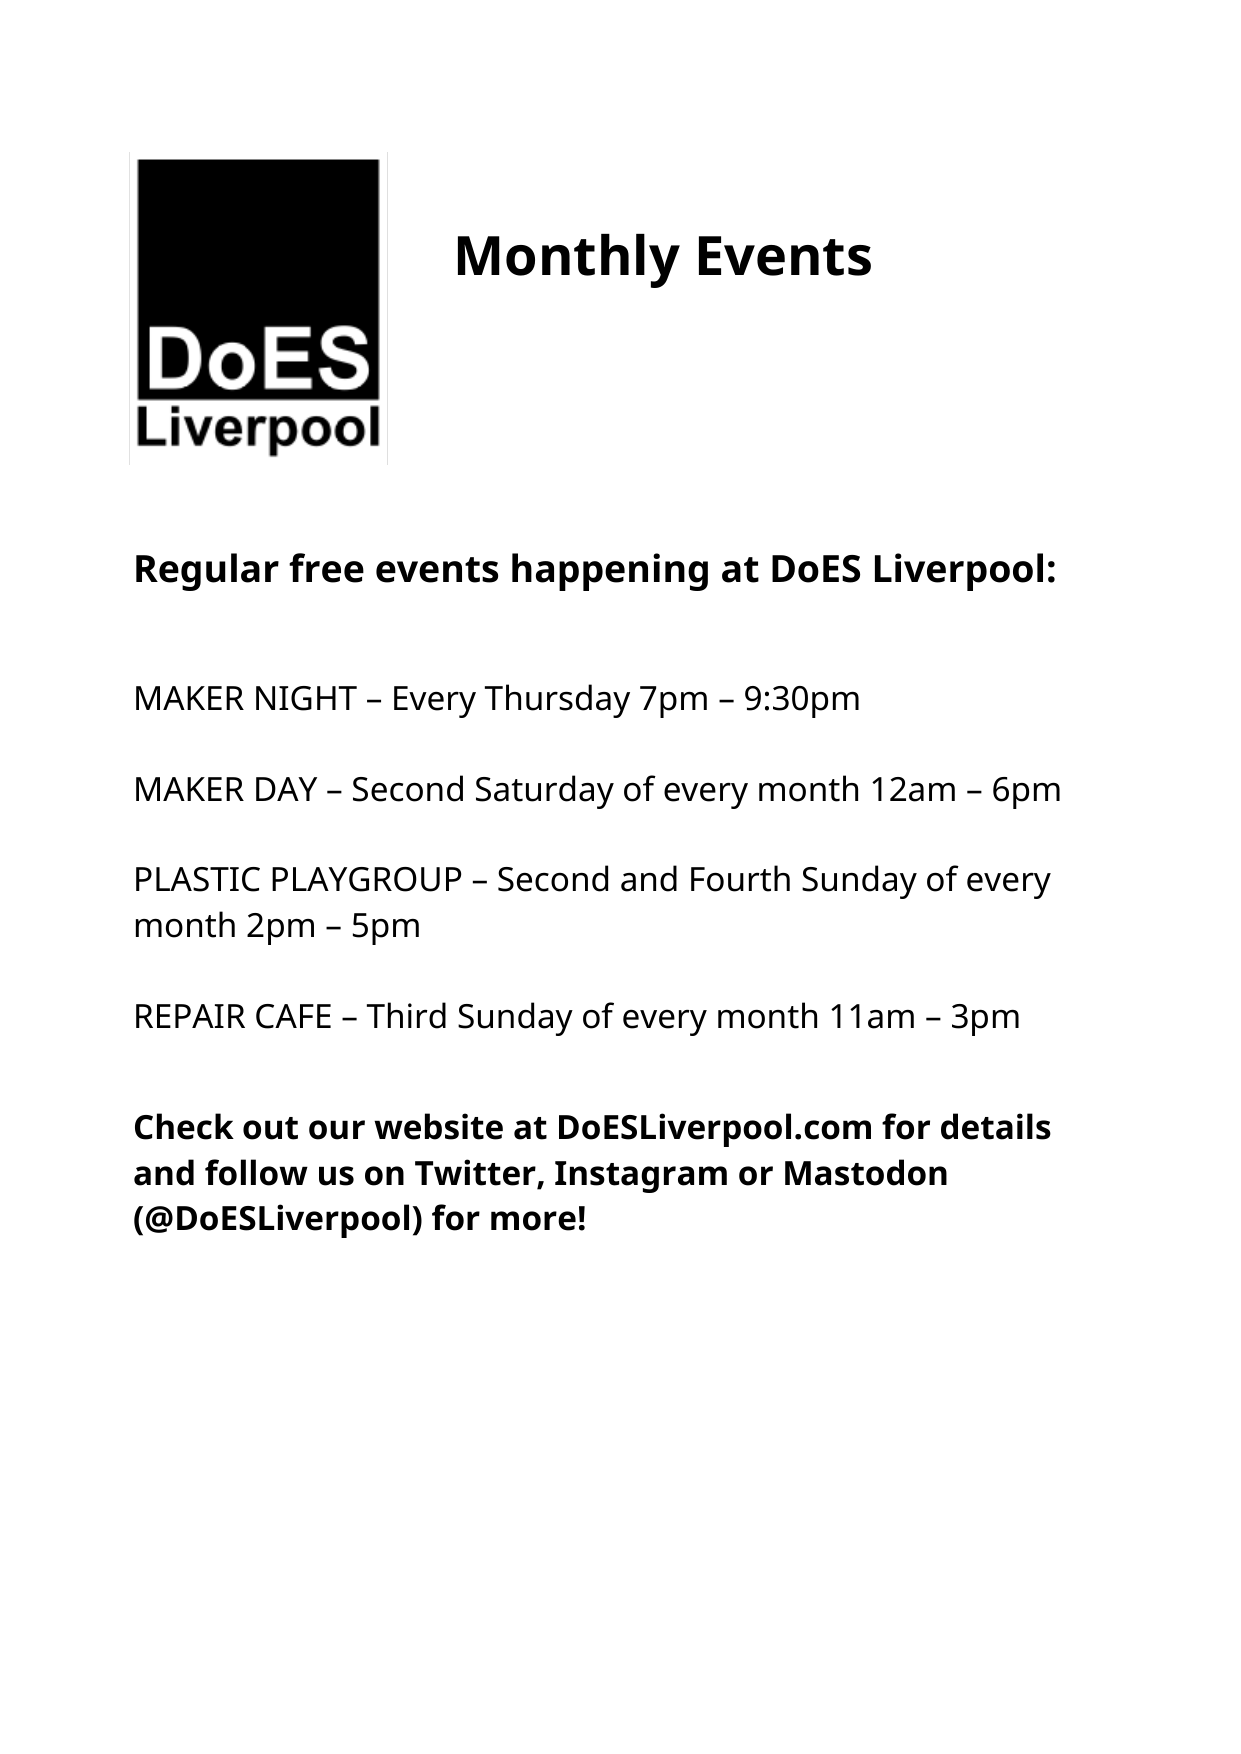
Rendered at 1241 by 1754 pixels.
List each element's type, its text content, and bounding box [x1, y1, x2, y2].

text MAKER DAY – Second Saturday of every month 12am – 6pm [133, 765, 1107, 811]
subtitle Check out our website at DoESLiverpool.com for details and follow us on Twitter, Instagram or Mastodon (@DoESLiverpool) for more! [133, 1104, 1107, 1240]
subtitle Regular free events happening at DoES Liverpool: [133, 543, 1107, 594]
text PLASTIC PLAYGROUP – Second and Fourth Sunday of every month 2pm – 5pm [133, 856, 1107, 947]
text Monthly Events [453, 218, 1043, 291]
text MAKER NIGHT – Every Thursday 7pm – 9:30pm [133, 674, 1107, 720]
picture [103, 152, 416, 465]
text REPAIR CAFE – Third Sunday of every month 11am – 3pm [133, 992, 1107, 1038]
